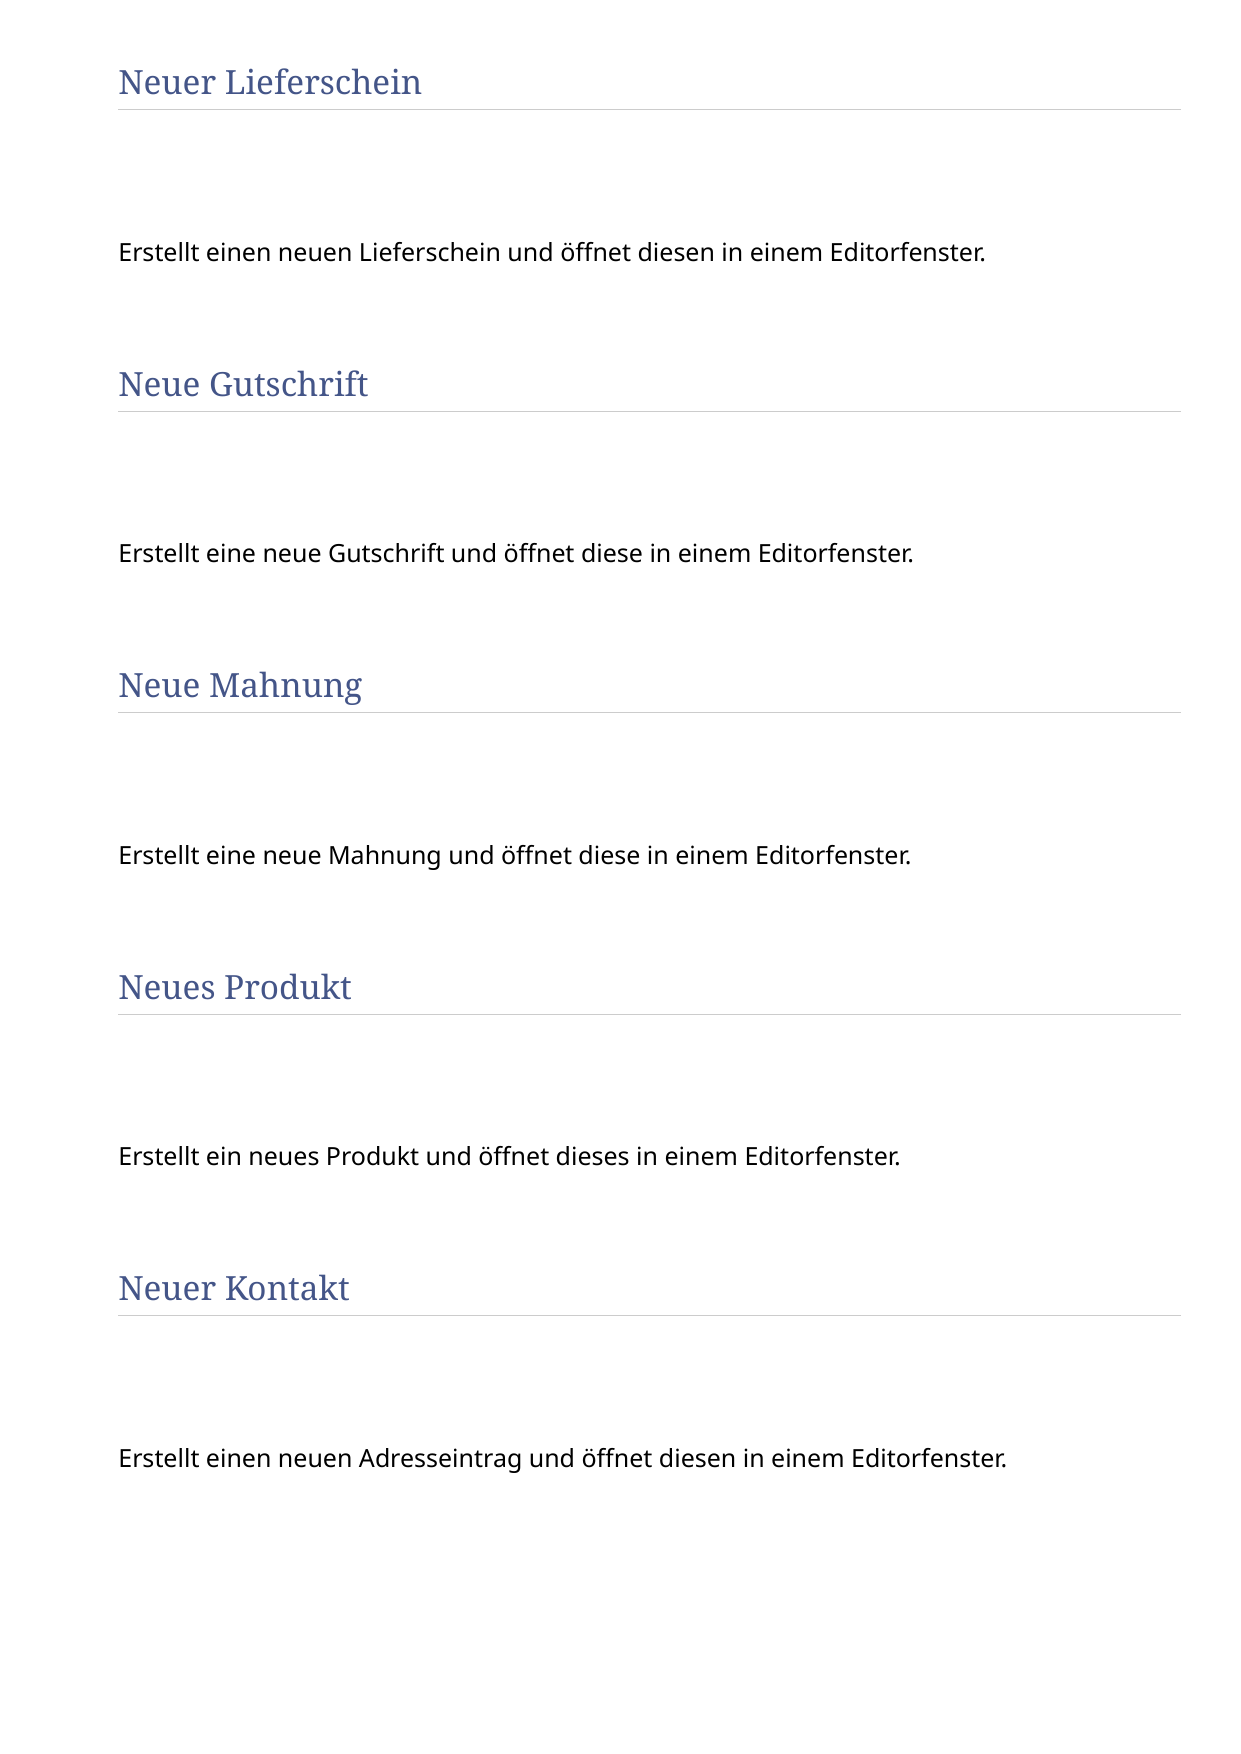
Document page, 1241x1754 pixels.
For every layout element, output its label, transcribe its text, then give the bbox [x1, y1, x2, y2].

text Erstellt eine neue Mahnung und öffnet diese in einem Editorfenster. [118, 837, 1181, 871]
text Erstellt eine neue Gutschrift und öffnet diese in einem Editorfenster. [118, 536, 1181, 570]
text Erstellt einen neuen Lieferschein und öffnet diesen in einem Editorfenster. [118, 234, 1181, 268]
text Erstellt einen neuen Adresseintrag und öffnet diesen in einem Editorfenster. [118, 1440, 1181, 1474]
subtitle Neue Gutschrift [118, 361, 1181, 411]
subtitle Neues Produkt [118, 963, 1181, 1014]
subtitle Neuer Kontakt [118, 1265, 1181, 1315]
subtitle Neuer Lieferschein [118, 59, 1181, 109]
text Erstellt ein neues Produkt und öffnet dieses in einem Editorfenster. [118, 1139, 1181, 1173]
subtitle Neue Mahnung [118, 662, 1181, 712]
